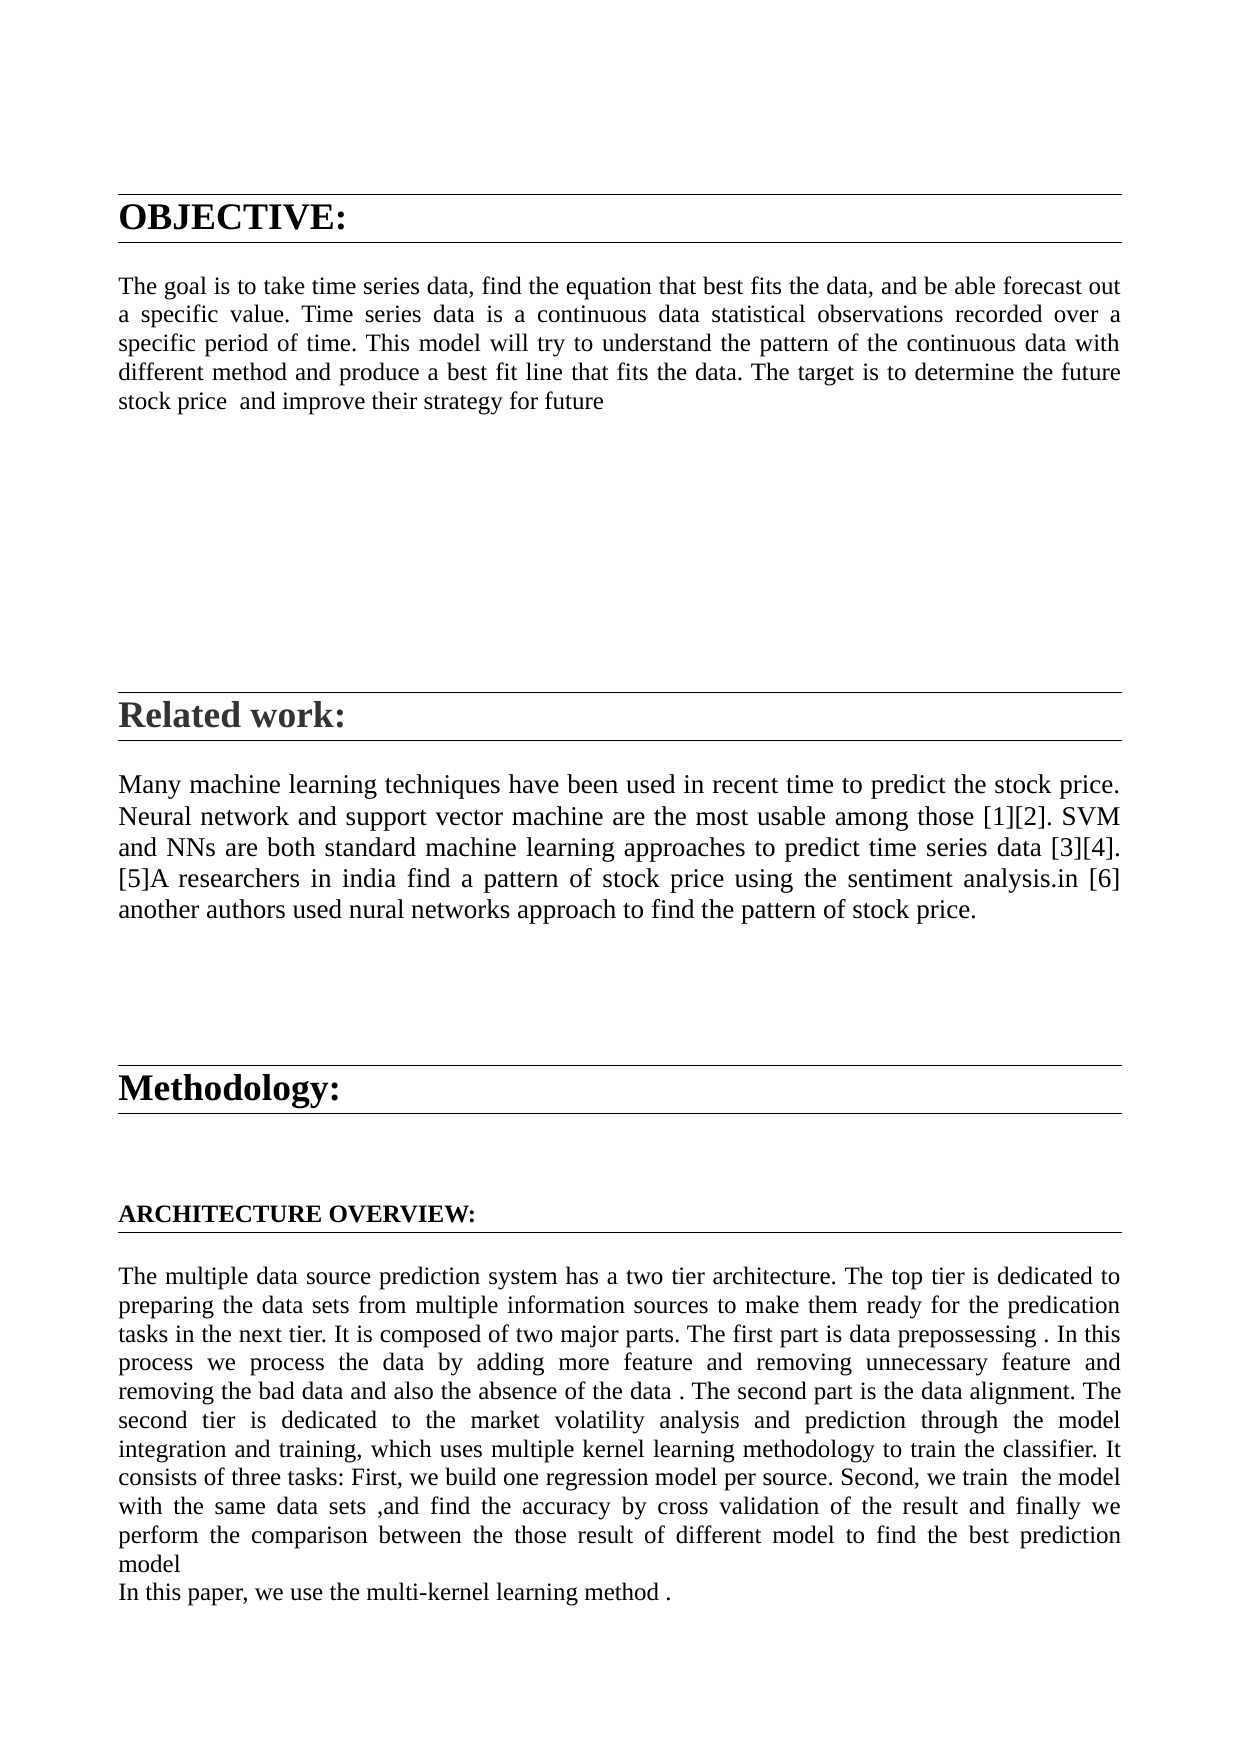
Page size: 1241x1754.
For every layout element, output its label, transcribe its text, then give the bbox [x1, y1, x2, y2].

text Many machine learning techniques have been used in recent time to predict the stock price. Neural network and support vector machine are the most usable among those [1][2]. SVM and NNs are both standard machine learning approaches to predict time series data [3][4].[5]A researchers in india find a pattern of stock price using the sentiment analysis.in [6] another authors used nural networks approach to find the pattern of stock price. [118, 768, 1122, 924]
text In this paper, we use the multi-kernel learning method . [118, 1577, 1122, 1606]
text OBJECTIVE: [118, 195, 1122, 242]
text The multiple data source prediction system has a two tier architecture. The top tier is dedicated to preparing the data sets from multiple information sources to make them ready for the predication tasks in the next tier. It is composed of two major parts. The first part is data prepossessing . In this process we process the data by adding more feature and removing unnecessary feature and removing the bad data and also the absence of the data . The second part is the data alignment. The second tier is dedicated to the market volatility analysis and prediction through the model integration and training, which uses multiple kernel learning methodology to train the classifier. It consists of three tasks: First, we build one regression model per source. Second, we train the model with the same data sets ,and find the accuracy by cross validation of the result and finally we perform the comparison between the those result of different model to find the best prediction model [118, 1261, 1122, 1577]
text ARCHITECTURE OVERVIEW: [118, 1199, 1122, 1232]
text Methodology: [118, 1066, 1122, 1113]
text Related work: [118, 693, 1122, 740]
text The goal is to take time series data, find the equation that best fits the data, and be able forecast out a specific value. Time series data is a continuous data statistical observations recorded over a specific period of time. This model will try to understand the pattern of the continuous data with different method and produce a best fit line that fits the data. The target is to determine the future stock price and improve their strategy for future [118, 271, 1122, 414]
